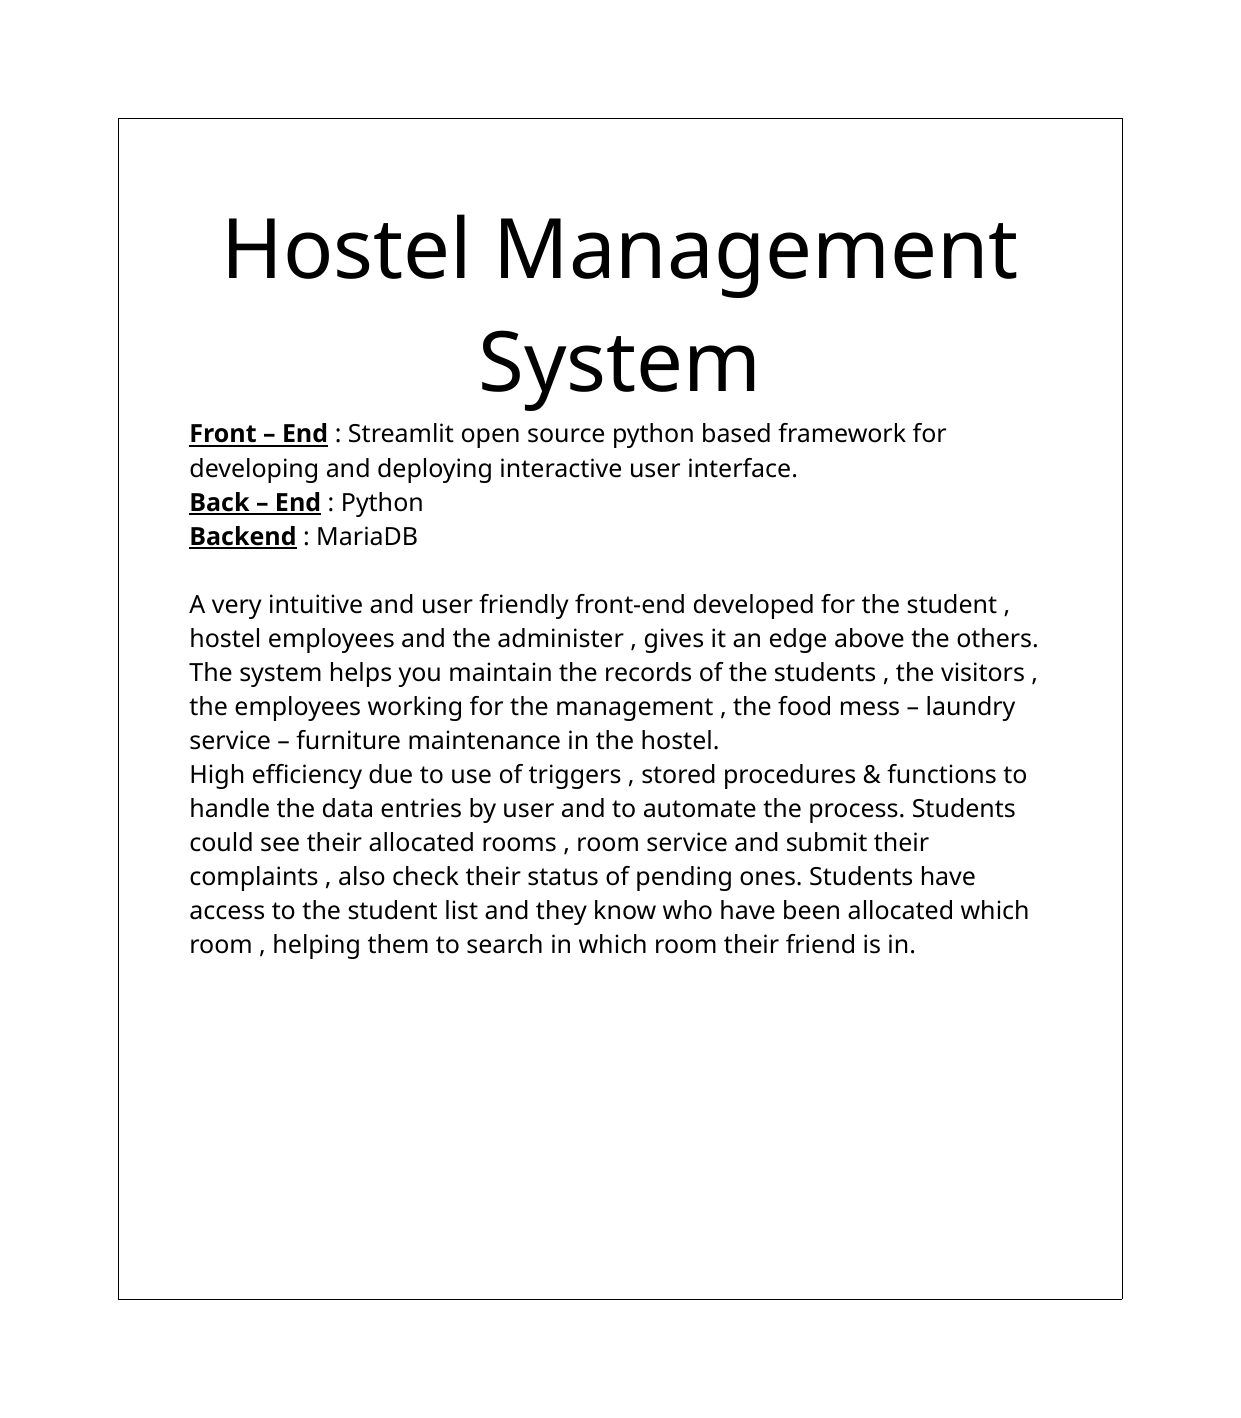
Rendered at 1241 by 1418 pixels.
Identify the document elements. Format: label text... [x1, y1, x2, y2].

text Back – End : Python [189, 484, 1051, 518]
text High efficiency due to use of triggers , stored procedures & functions to handle the data entries by user and to automate the process. Students could see their allocated rooms , room service and submit their complaints , also check their status of pending ones. Students have access to the student list and they know who have been allocated which room , helping them to search in which room their friend is in. [189, 757, 1051, 961]
text A very intuitive and user friendly front-end developed for the student , hostel employees and the administer , gives it an edge above the others. The system helps you maintain the records of the students , the visitors , the employees working for the management , the food mess – laundry service – furniture maintenance in the hostel. [189, 586, 1051, 757]
text Front – End : Streamlit open source python based framework for developing and deploying interactive user interface. [189, 416, 1051, 484]
text Hostel Management System [189, 189, 1051, 416]
text Backend : MariaDB [189, 518, 1051, 552]
